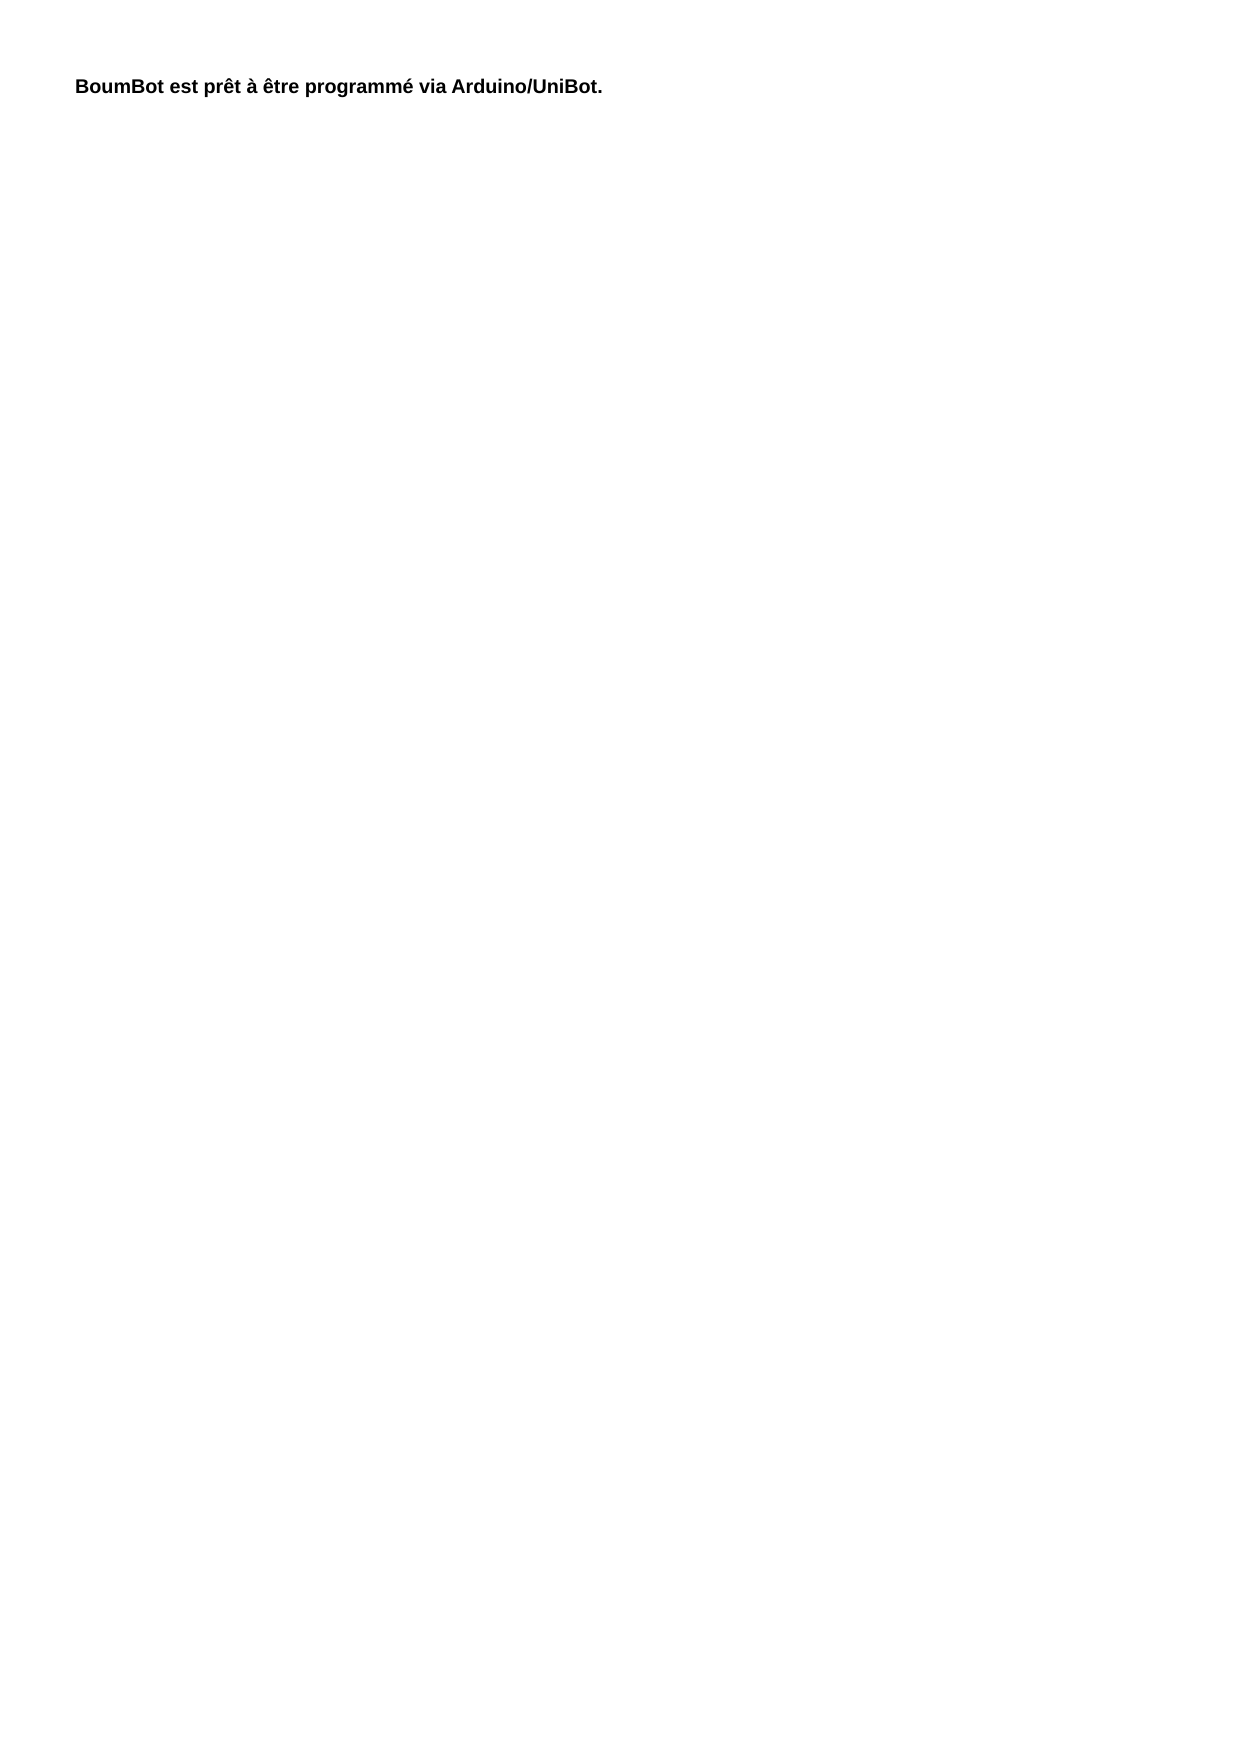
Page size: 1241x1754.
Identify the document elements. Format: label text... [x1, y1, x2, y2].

text BoumBot est prêt à être programmé via Arduino/UniBot. [75, 75, 1154, 98]
